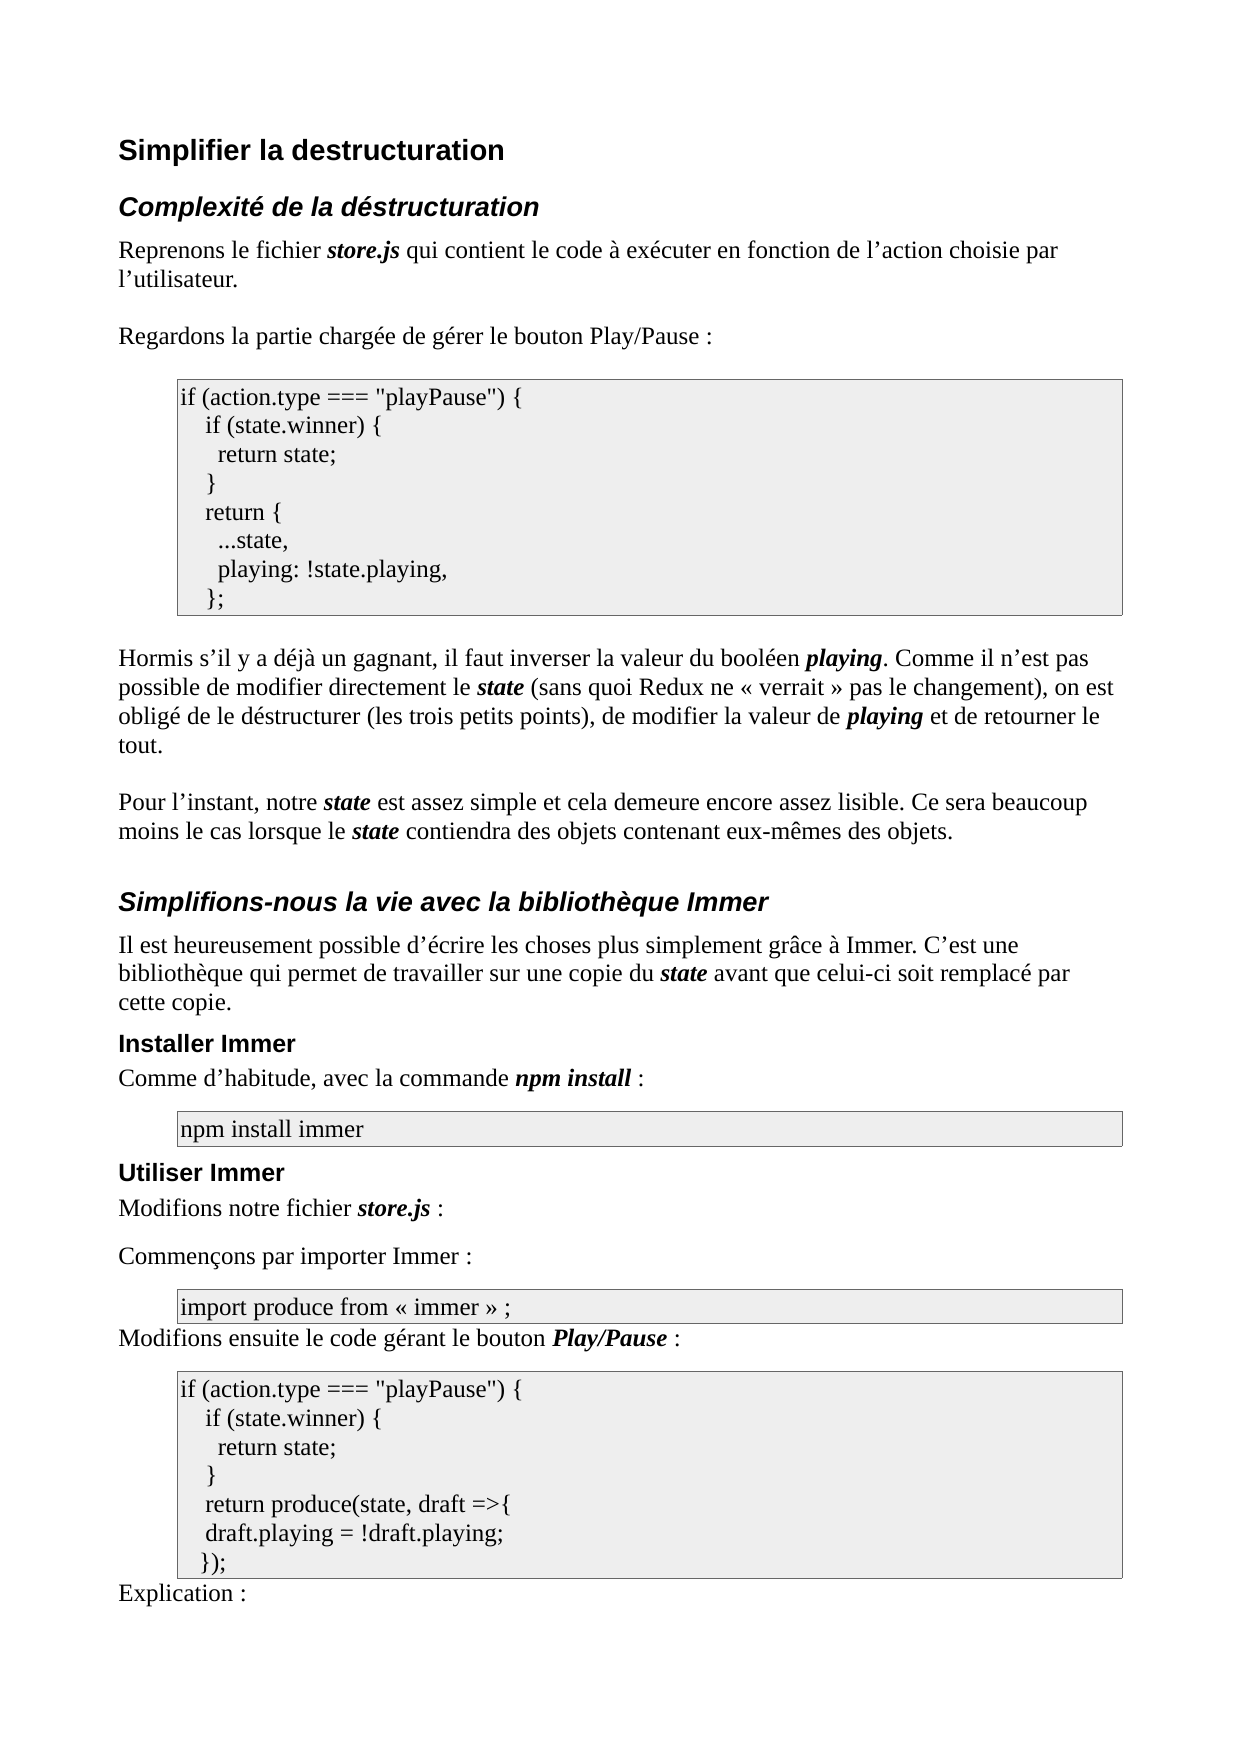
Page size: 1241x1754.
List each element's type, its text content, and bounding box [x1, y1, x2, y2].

text Pour l’instant, notre state est assez simple et cela demeure encore assez lisible. Ce sera beaucoup moins le cas lorsque le state contiendra des objets contenant eux-mêmes des objets. [118, 787, 1122, 845]
text return state; [178, 436, 1122, 465]
subtitle Utiliser Immer [118, 1158, 1122, 1187]
text Explication : [118, 1578, 1122, 1607]
text Reprenons le fichier store.js qui contient le code à exécuter en fonction de l’action choisie par l’utilisateur. [118, 235, 1122, 292]
text Regardons la partie chargée de gérer le bouton Play/Pause : [118, 321, 1122, 350]
text draft.playing = !draft.playing; [178, 1515, 1122, 1543]
text }; [178, 580, 1122, 615]
text }); [178, 1543, 1122, 1578]
text Modifions ensuite le code gérant le bouton Play/Pause : [118, 1323, 1122, 1352]
text import produce from « immer » ; [178, 1290, 1122, 1323]
subtitle Simplifions-nous la vie avec la bibliothèque Immer [118, 886, 1122, 917]
text if (action.type === "playPause") { [178, 1372, 1122, 1400]
text if (state.winner) { [178, 407, 1122, 436]
text playing: !state.playing, [178, 551, 1122, 580]
text ...state, [178, 522, 1122, 551]
text Commençons par importer Immer : [118, 1241, 1122, 1270]
text if (state.winner) { [178, 1400, 1122, 1428]
text return { [178, 494, 1122, 522]
text return produce(state, draft =>{ [178, 1486, 1122, 1515]
text Modifions notre fichier store.js : [118, 1193, 1122, 1222]
text Il est heureusement possible d’écrire les choses plus simplement grâce à Immer. C’est une bibliothèque qui permet de travailler sur une copie du state avant que celui-ci soit remplacé par cette copie. [118, 930, 1122, 1016]
text Comme d’habitude, avec la commande npm install : [118, 1063, 1122, 1092]
text Hormis s’il y a déjà un gagnant, il faut inverser la valeur du booléen playing. Comme il n’est pas possible de modifier directement le state (sans quoi Redux ne « verrait » pas le changement), on est obligé de le déstructurer (les trois petits points), de modifier la valeur de playing et de retourner le tout. [118, 643, 1122, 758]
subtitle Complexité de la déstructuration [118, 191, 1122, 222]
text return state; [178, 1428, 1122, 1457]
subtitle Installer Immer [118, 1028, 1122, 1057]
text if (action.type === "playPause") { [178, 380, 1122, 407]
subtitle Simplifier la destructuration [118, 133, 1122, 166]
text npm install immer [178, 1112, 1122, 1146]
text } [178, 465, 1122, 494]
text } [178, 1457, 1122, 1486]
